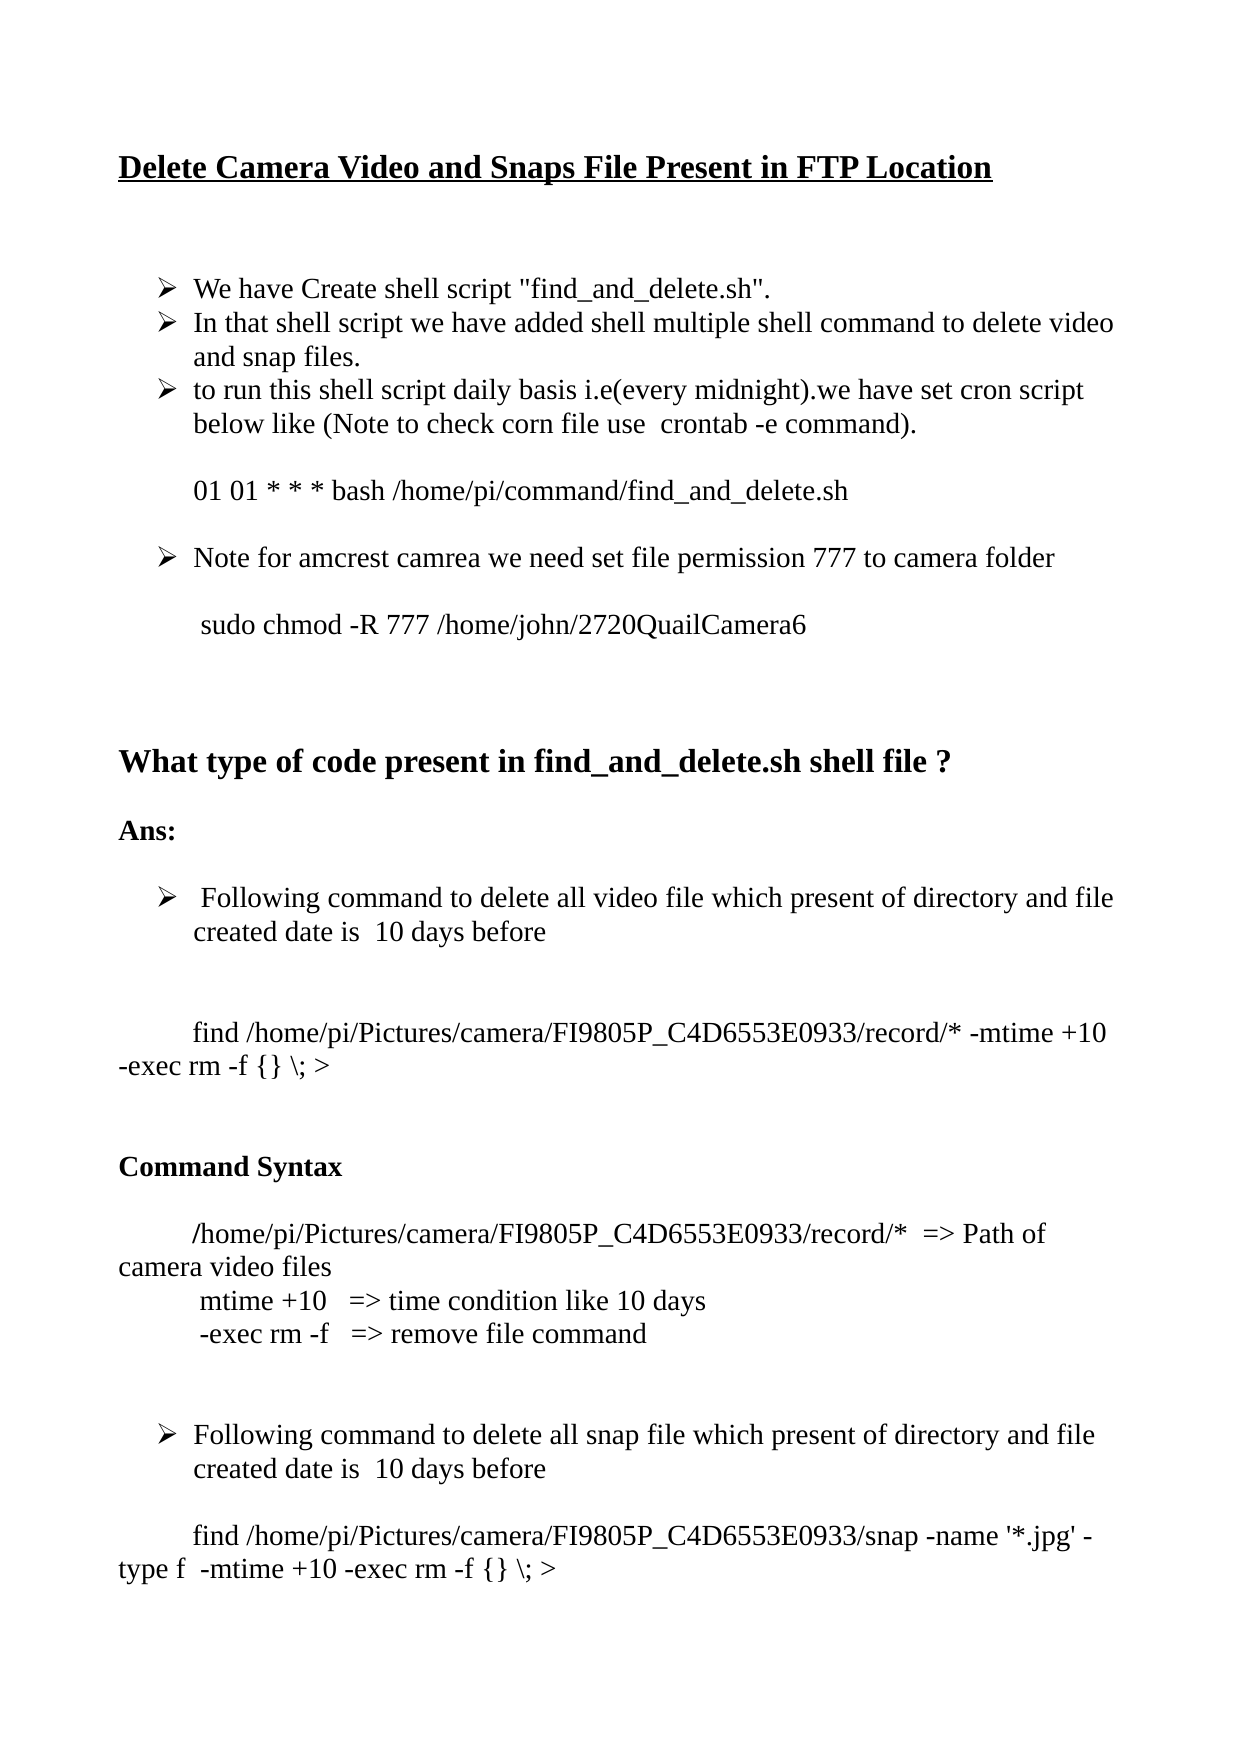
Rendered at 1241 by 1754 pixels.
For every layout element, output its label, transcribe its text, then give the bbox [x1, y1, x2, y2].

text Ans: [118, 813, 1122, 847]
list We have Create shell script "find_and_delete.sh". [156, 271, 1122, 305]
list sudo chmod -R 777 /home/john/2720QuailCamera6 [156, 607, 1122, 641]
list to run this shell script daily basis i.e(every midnight).we have set cron script below like (Note to check corn file use crontab -e command). [156, 372, 1122, 439]
text mtime +10 => time condition like 10 days [118, 1283, 1122, 1317]
text find /home/pi/Pictures/camera/FI9805P_C4D6553E0933/record/* -mtime +10 -exec rm -f {} \; > [118, 1015, 1122, 1082]
list Following command to delete all video file which present of directory and file created date is 10 days before [156, 880, 1122, 948]
text Delete Camera Video and Snaps File Present in FTP Location [118, 147, 1122, 185]
text -exec rm -f => remove file command [118, 1317, 1122, 1350]
text What type of code present in find_and_delete.sh shell file ? [118, 741, 1122, 780]
list 01 01 * * * bash /home/pi/command/find_and_delete.sh [156, 473, 1122, 507]
list Following command to delete all snap file which present of directory and file created date is 10 days before [156, 1417, 1122, 1484]
text find /home/pi/Pictures/camera/FI9805P_C4D6553E0933/snap -name '*.jpg' -type f -mtime +10 -exec rm -f {} \; > [118, 1518, 1122, 1585]
list In that shell script we have added shell multiple shell command to delete video and snap files. [156, 305, 1122, 372]
list Note for amcrest camrea we need set file permission 777 to camera folder [156, 540, 1122, 574]
text Command Syntax [118, 1149, 1122, 1182]
text /home/pi/Pictures/camera/FI9805P_C4D6553E0933/record/* => Path of camera video files [118, 1216, 1122, 1283]
